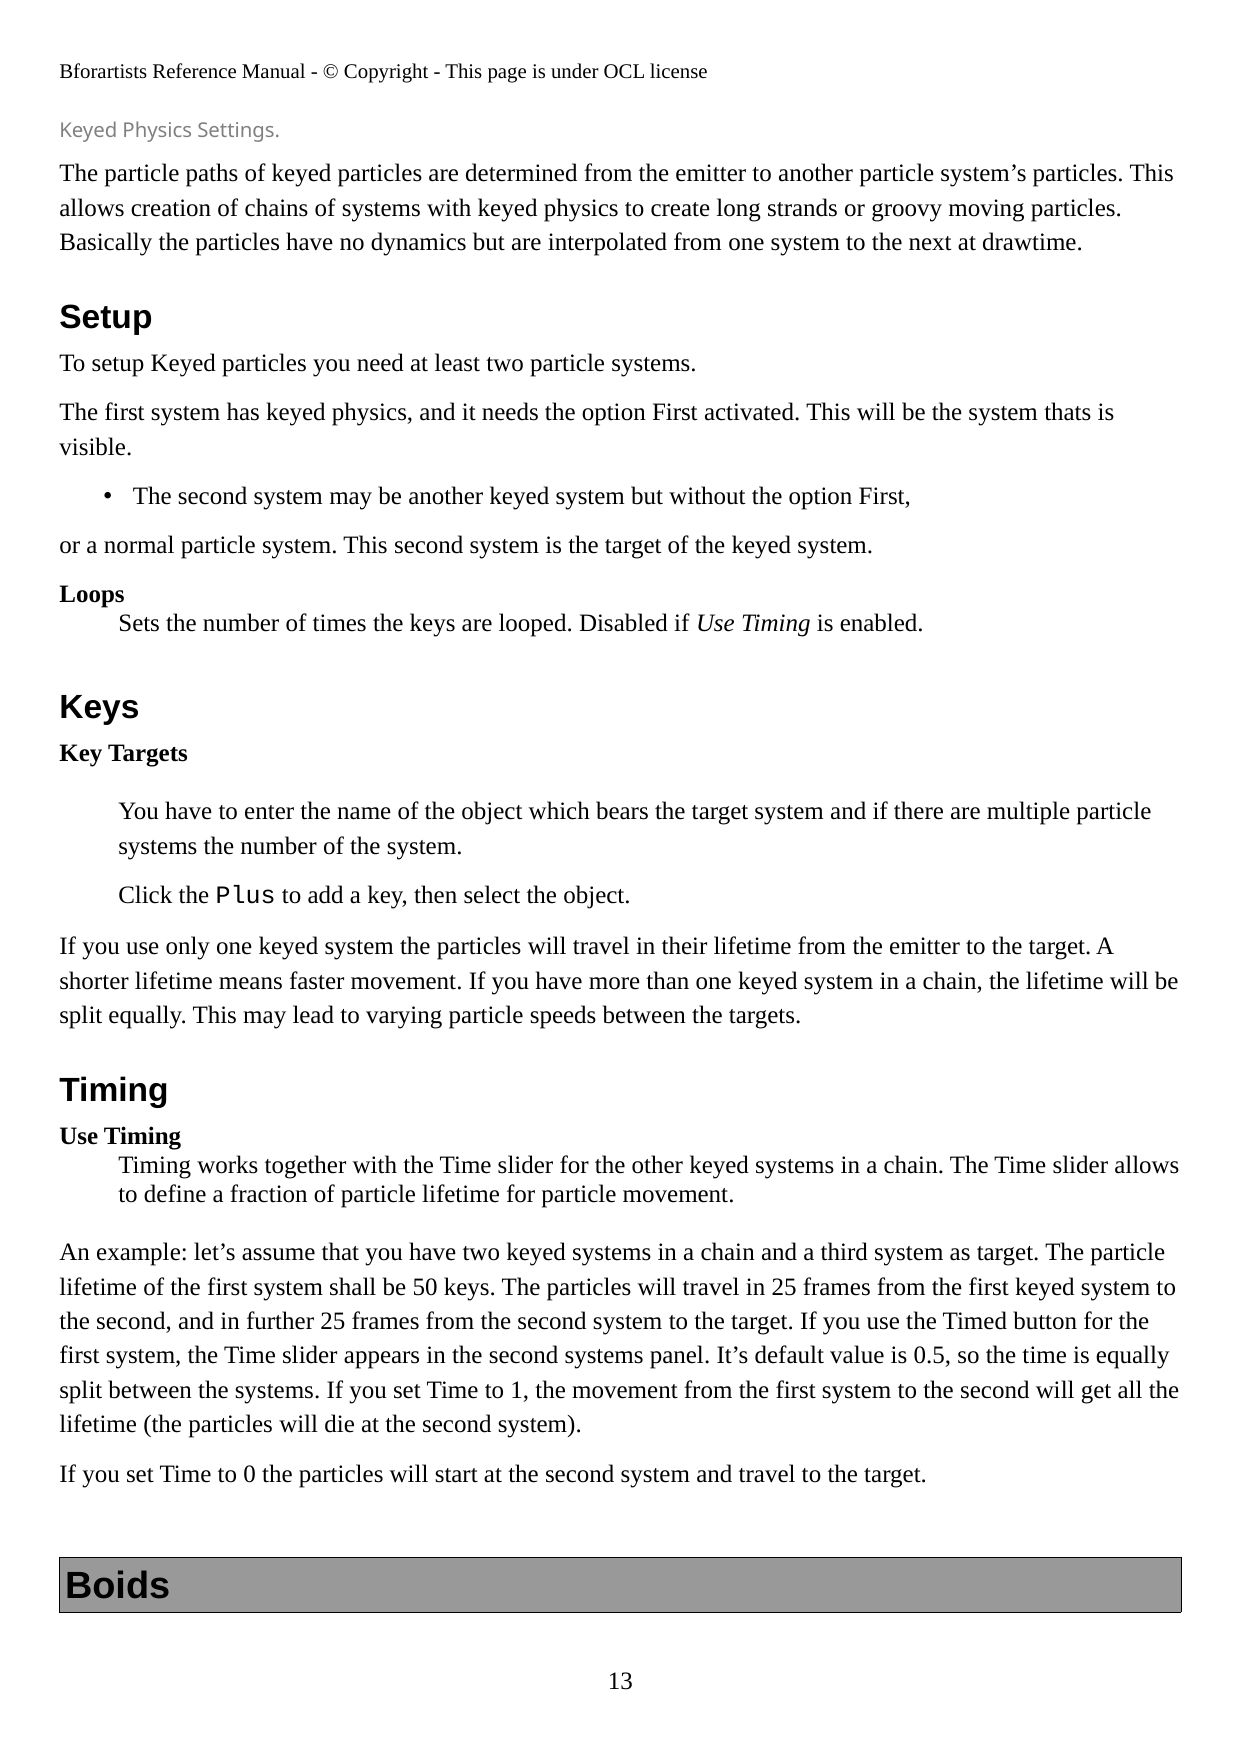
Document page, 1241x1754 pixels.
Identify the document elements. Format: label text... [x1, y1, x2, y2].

text The particle paths of keyed particles are determined from the emitter to another particle system’s particles. This allows creation of chains of systems with keyed physics to create long strands or groovy moving particles. Basically the particles have no dynamics but are interpolated from one system to the next at drawtime. [59, 158, 1181, 256]
subtitle Loops [59, 579, 1181, 608]
text Keyed Physics Settings. [59, 113, 1181, 144]
list Sets the number of times the keys are looped. Disabled if Use Timing is enabled. [118, 608, 1181, 637]
text You have to enter the name of the object which bears the target system and if there are multiple particle systems the number of the system. [118, 796, 1181, 859]
list The second system may be another keyed system but without the option First, [103, 481, 1181, 510]
list Timing works together with the Time slider for the other keyed systems in a chain. The Time slider allows to define a fraction of particle lifetime for particle movement. [118, 1150, 1181, 1208]
subtitle Use Timing [59, 1121, 1181, 1150]
subtitle Key Targets [59, 738, 1181, 767]
text To setup Keyed particles you need at least two particle systems. [59, 348, 1181, 377]
text The first system has keyed physics, and it needs the option First activated. This will be the system thats is visible. [59, 397, 1181, 461]
subtitle Timing [59, 1070, 1181, 1109]
text or a normal particle system. This second system is the target of the keyed system. [59, 530, 1181, 559]
text If you set Time to 0 the particles will start at the second system and travel to the target. [59, 1459, 1181, 1487]
text If you use only one keyed system the particles will travel in their lifetime from the emitter to the target. A shorter lifetime means faster movement. If you have more than one keyed system in a chain, the lifetime will be split equally. This may lead to varying particle speeds between the targets. [59, 931, 1181, 1029]
text An example: let’s assume that you have two keyed systems in a chain and a third system as target. The particle lifetime of the first system shall be 50 keys. The particles will travel in 25 frames from the first keyed system to the second, and in further 25 frames from the second system to the target. If you use the Timed button for the first system, the Time slider appears in the second systems panel. It’s default value is 0.5, so the time is equally split between the systems. If you set Time to 1, the movement from the first system to the second will get all the lifetime (the particles will die at the second system). [59, 1237, 1181, 1438]
subtitle Keys [59, 687, 1181, 726]
subtitle Setup [59, 297, 1181, 336]
text Click the Plus to add a key, then select the object. [118, 880, 1181, 911]
table_header Boids [60, 1558, 1181, 1612]
